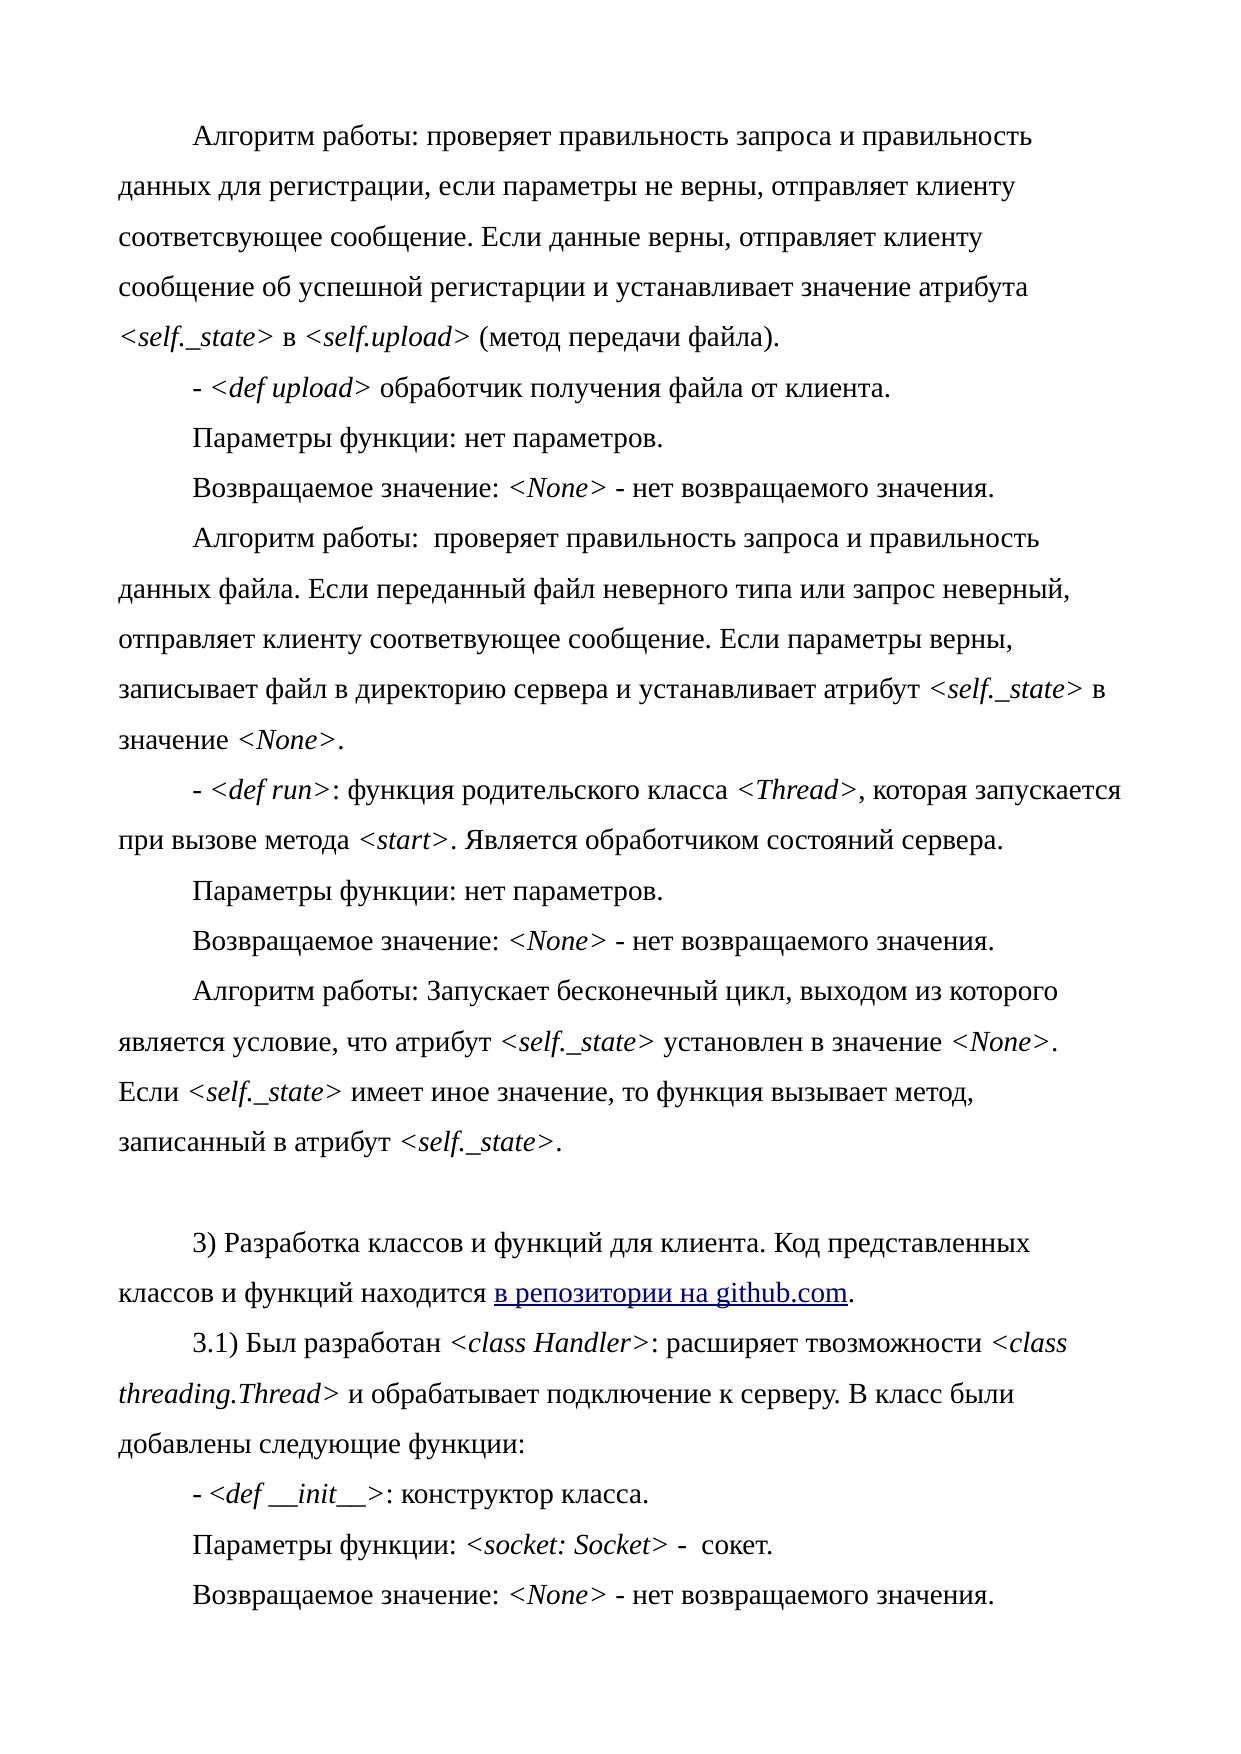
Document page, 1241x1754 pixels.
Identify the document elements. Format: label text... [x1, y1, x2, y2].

text Алгоритм работы: проверяет правильность запроса и правильность данных файла. Если переданный файл неверного типа или запрос неверный, отправляет клиенту соответвующее сообщение. Если параметры верны, записывает файл в директорию сервера и устанавливает атрибут <self._state> в значение <None>. [118, 521, 1122, 755]
text Возвращаемое значение: <None> - нет возвращаемого значения. [118, 470, 1122, 504]
text Параметры функции: <socket: Socket> - сокет. [118, 1527, 1122, 1560]
text - <def run>: функция родительского класса <Thread>, которая запускается при вызове метода <start>. Является обработчиком состояний сервера. [118, 772, 1122, 856]
text Возвращаемое значение: <None> - нет возвращаемого значения. [118, 1577, 1122, 1611]
text 3.1) Был разработан <class Handler>: расширяет твозможности <class threading.Thread> и обрабатывает подключение к серверу. В класс были добавлены следующие функции: [118, 1326, 1122, 1460]
text 3) Разработка классов и функций для клиента. Код представленных классов и функций находится в репозитории на github.com. [118, 1225, 1122, 1309]
text Возвращаемое значение: <None> - нет возвращаемого значения. [118, 923, 1122, 957]
text Параметры функции: нет параметров. [118, 873, 1122, 906]
text Алгоритм работы: Запускает бесконечный цикл, выходом из которого является условие, что атрибут <self._state> установлен в значение <None>. Если <self._state> имеет иное значение, то функция вызывает метод, записанный в атрибут <self._state>. [118, 973, 1122, 1158]
text Алгоритм работы: проверяет правильность запроса и правильность данных для регистрации, если параметры не верны, отправляет клиенту соответсвующее сообщение. Если данные верны, отправляет клиенту сообщение об успешной регистарции и устанавливает значение атрибута <self._state> в <self.upload> (метод передачи файла). [118, 118, 1122, 353]
text Параметры функции: нет параметров. [118, 420, 1122, 453]
text - <def __init__>: конструктор класса. [118, 1477, 1122, 1510]
text - <def upload> обработчик получения файла от клиента. [118, 370, 1122, 403]
